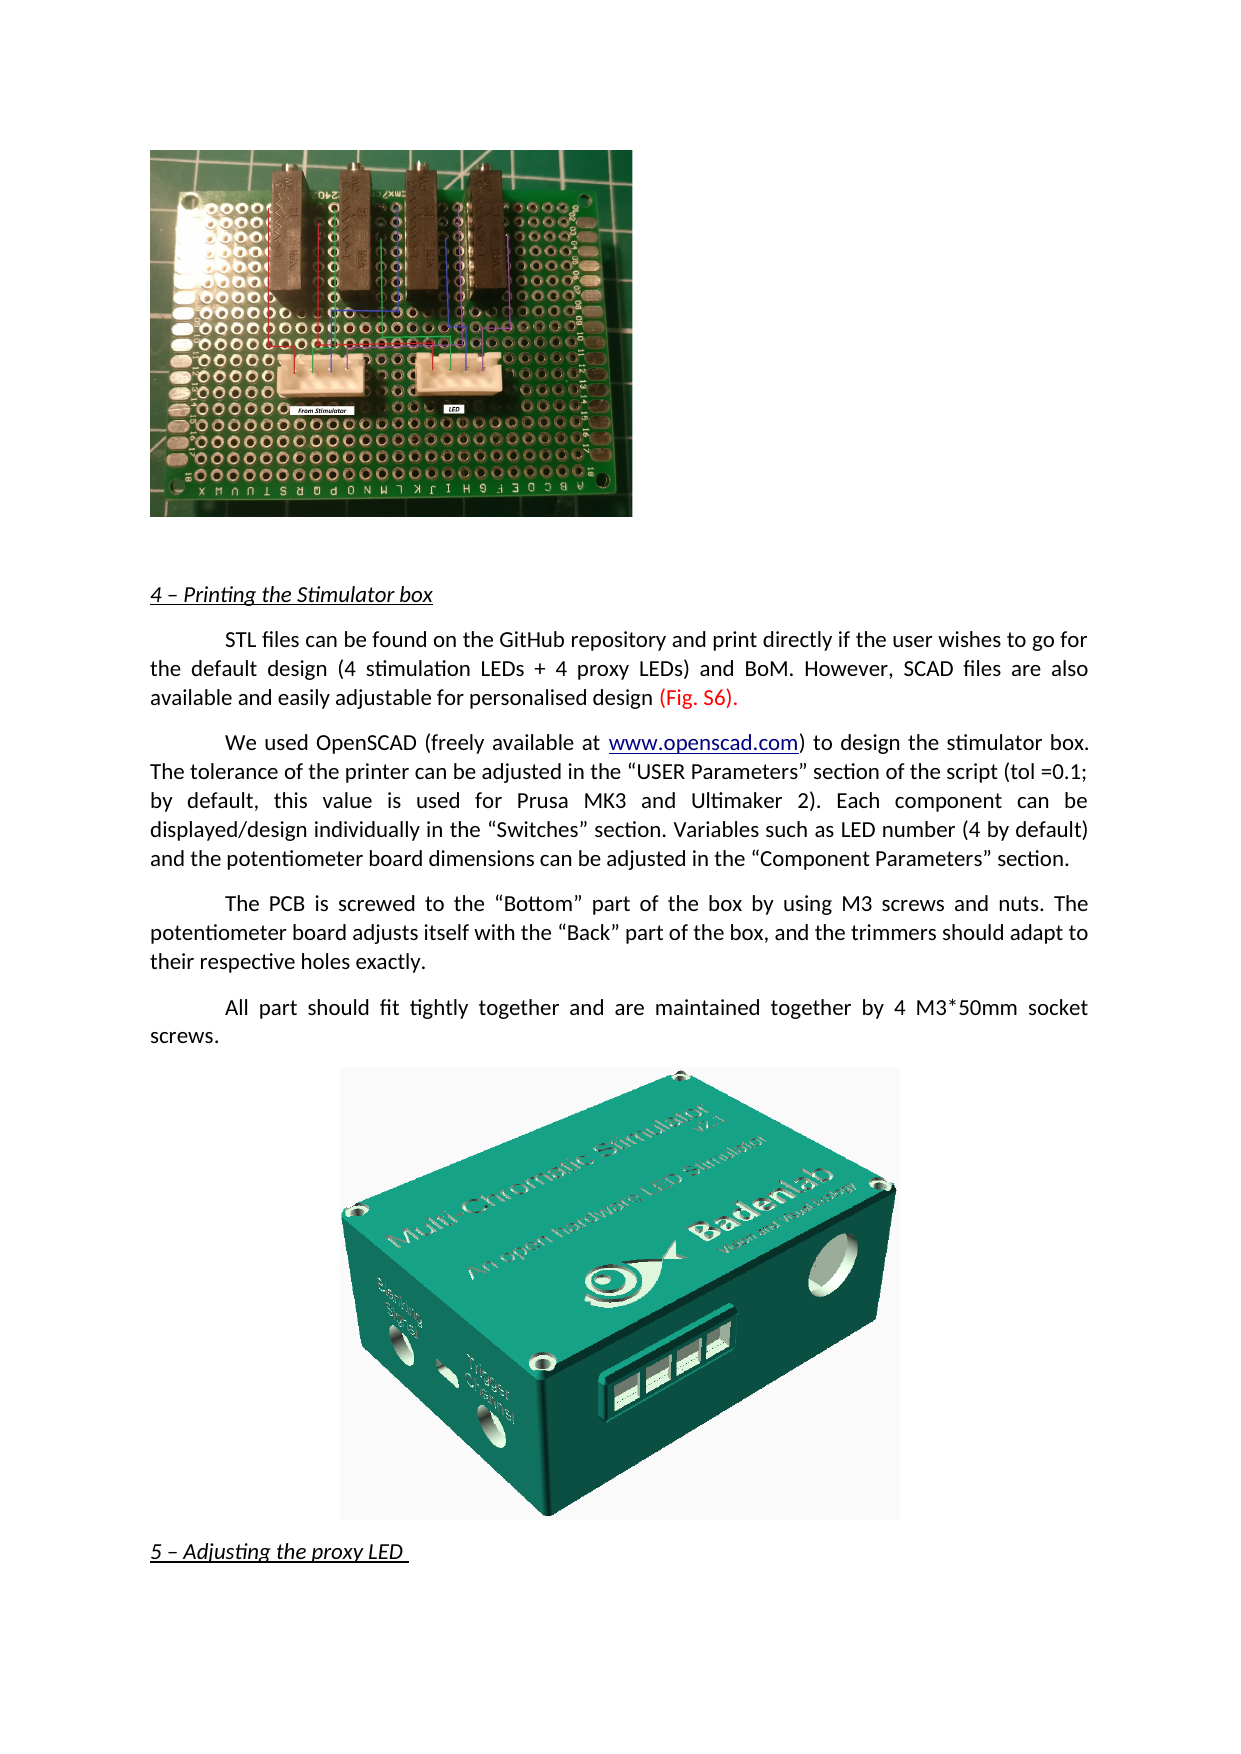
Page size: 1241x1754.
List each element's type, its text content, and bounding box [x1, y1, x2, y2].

text The PCB is screwed to the “Bottom” part of the box by using M3 screws and nuts. The potentiometer board adjusts itself with the “Back” part of the box, and the trimmers should adapt to their respective holes exactly. [150, 889, 1090, 975]
text We used OpenSCAD (freely available at www.openscad.com) to design the stimulator box. The tolerance of the printer can be adjusted in the “USER Parameters” section of the script (tol =0.1; by default, this value is used for Prusa MK3 and Ultimaker 2). Each component can be displayed/design individually in the “Switches” section. Variables such as LED number (4 by default) and the potentiometer board dimensions can be adjusted in the “Component Parameters” section. [150, 728, 1090, 872]
text All part should fit tightly together and are maintained together by 4 M3*50mm socket screws. [150, 993, 1090, 1049]
text 4 – Printing the Stimulator box [150, 580, 1090, 608]
text STL files can be found on the GitHub repository and print directly if the user wishes to go for the default design (4 stimulation LEDs + 4 proxy LEDs) and BoM. However, SCAD files are also available and easily adjustable for personalised design (Fig. S6). [150, 625, 1090, 711]
text 5 – Adjusting the proxy LED [150, 1537, 1090, 1565]
